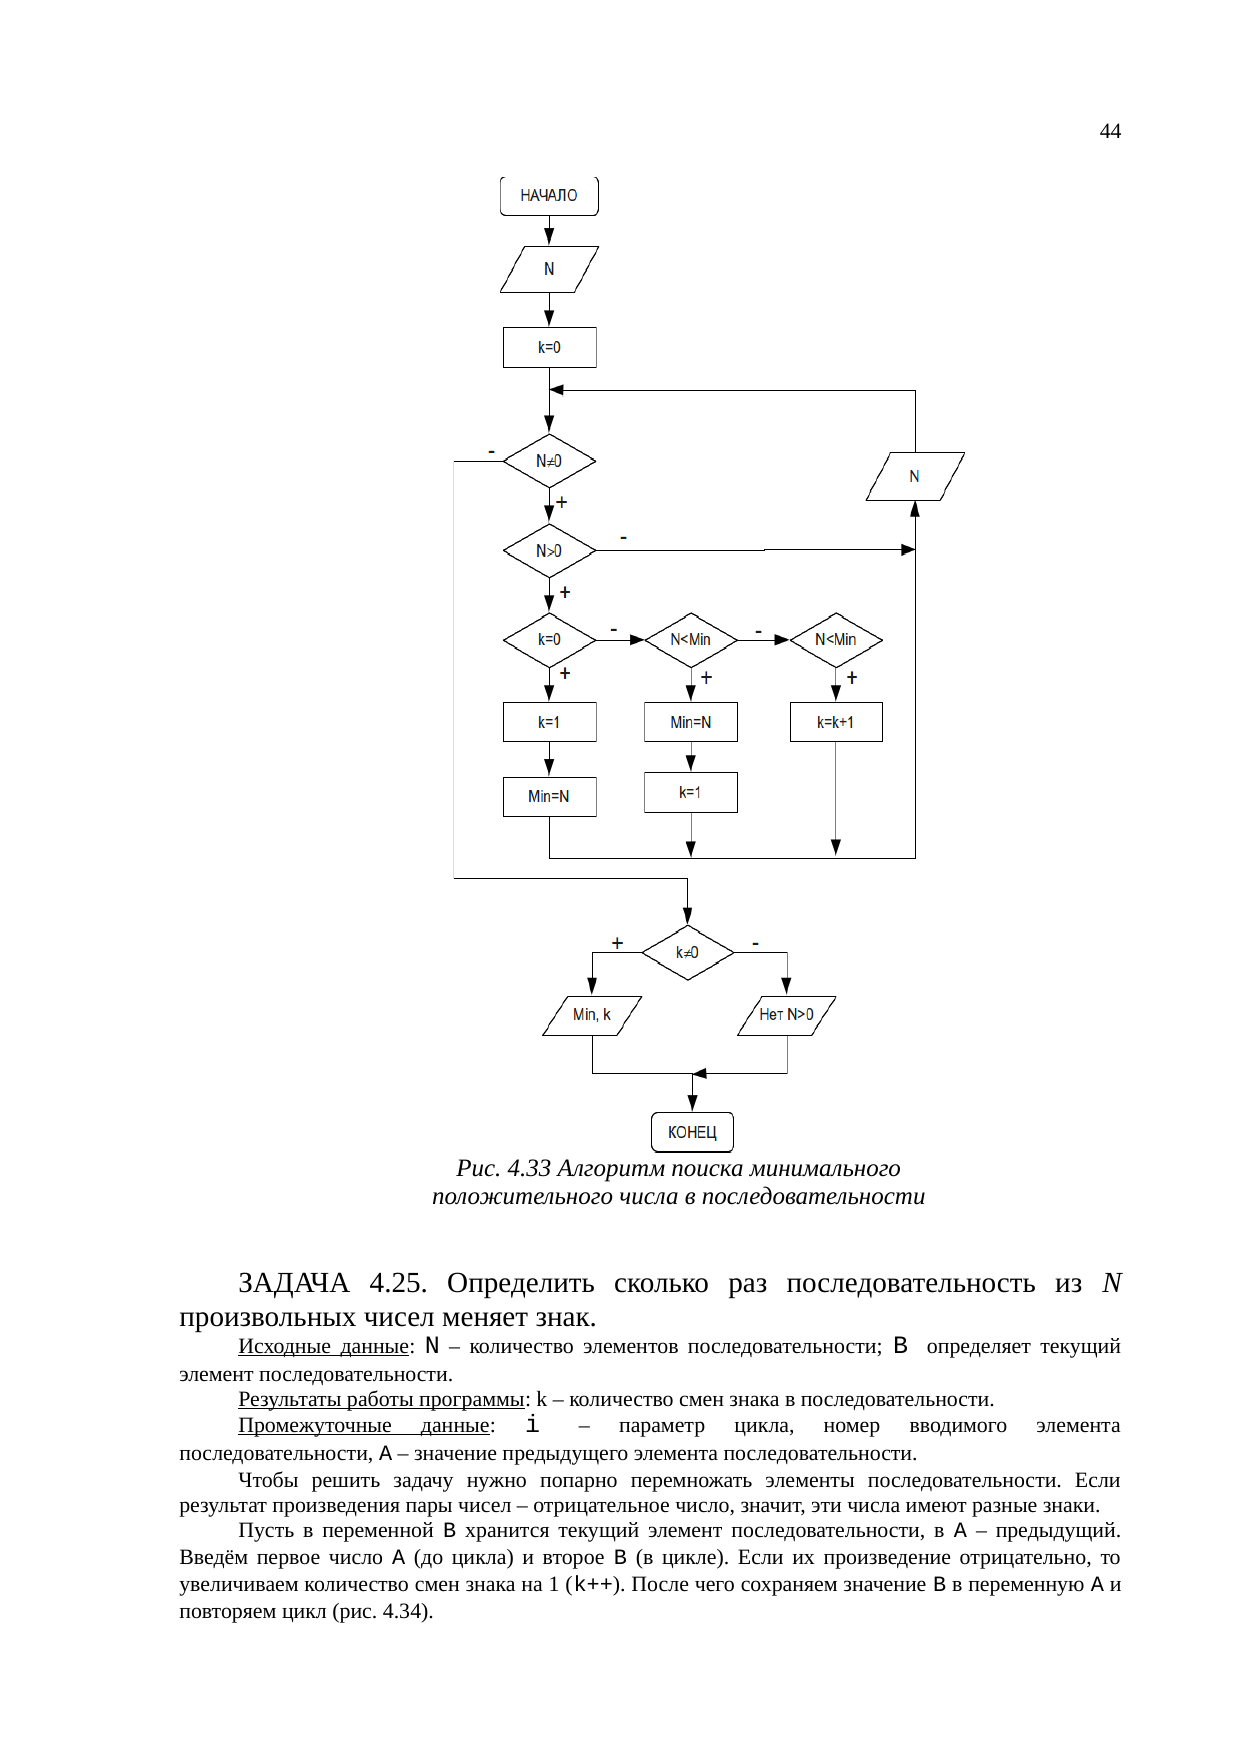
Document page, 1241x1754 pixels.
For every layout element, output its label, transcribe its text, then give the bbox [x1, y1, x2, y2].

text Промежуточные данные: i – параметр цикла, номер вводимого элемента последовательности, A – значение предыдущего элемента последовательности. [179, 1411, 1121, 1467]
picture [453, 177, 965, 1153]
text Исходные данные: N – количество элементов последовательности; B определяет текущий элемент последовательности. [179, 1333, 1121, 1386]
text Результаты работы программы: k – количество смен знака в последовательности. [179, 1386, 1121, 1411]
text Рис. 4.33 Алгоритм поиска минимального положительного числа в последовательности [395, 177, 965, 1210]
text ЗАДАЧА 4.25. Определить сколько раз последовательность из N произвольных чисел меняет знак. [179, 1266, 1121, 1333]
text Чтобы решить задачу нужно попарно перемножать элементы последовательности. Если результат произведения пары чисел – отрицательное число, значит, эти числа имеют разные знаки. [179, 1467, 1121, 1517]
text Пусть в переменной B хранится текущий элемент последовательности, в A – предыдущий. Введём первое число A (до цикла) и второе B (в цикле). Если их произведение отрицательно, то увеличиваем количество смен знака на 1 (k++). После чего сохраняем значение B в переменную A и повторяем цикл (рис. 4.34). [179, 1517, 1121, 1623]
